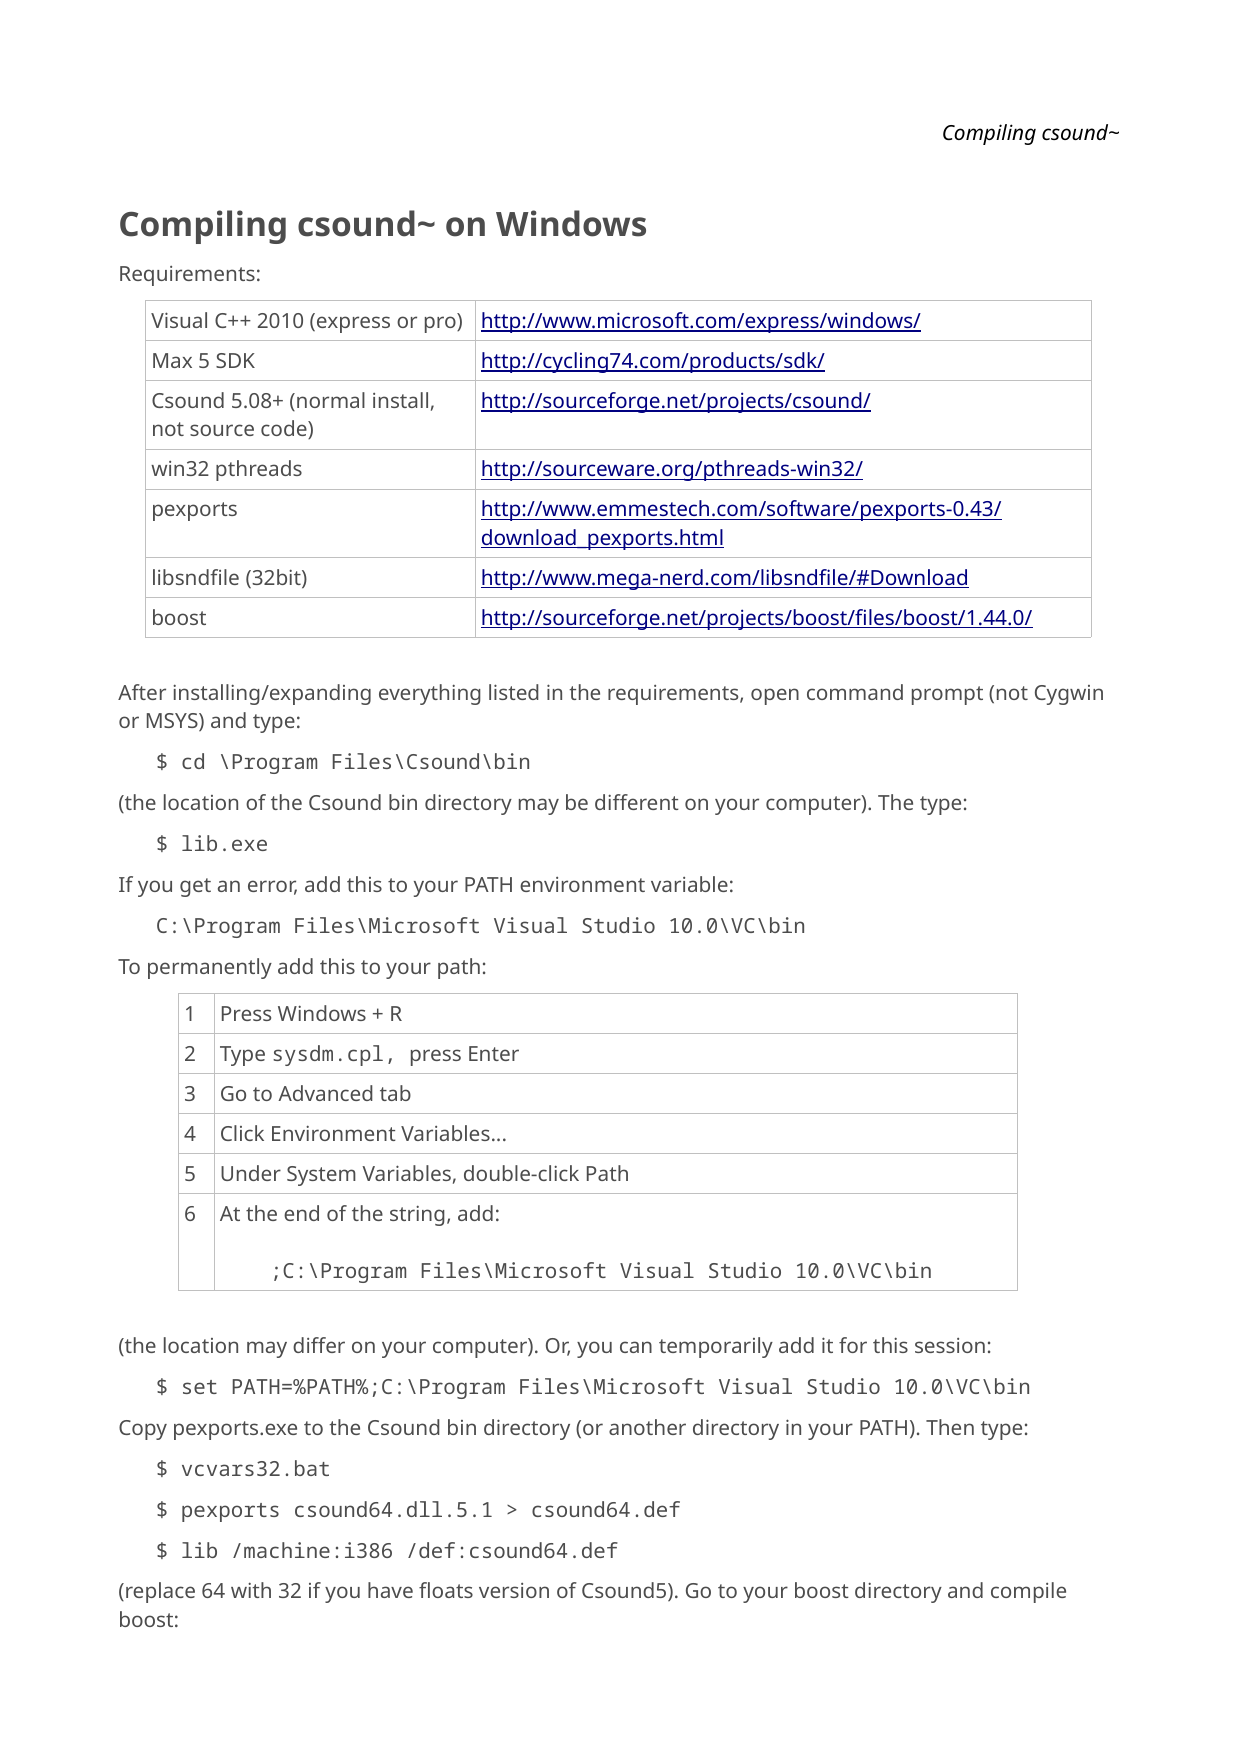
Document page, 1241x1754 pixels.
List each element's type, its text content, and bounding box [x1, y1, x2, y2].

text $ set PATH=%PATH%;C:\Program Files\Microsoft Visual Studio 10.0\VC\bin [118, 1372, 1122, 1400]
table_cell Csound 5.08+ (normal install, not source code) [146, 381, 475, 449]
table_cell http://www.emmestech.com/software/pexports-0.43/download_pexports.html [476, 490, 1091, 557]
text C:\Program Files\Microsoft Visual Studio 10.0\VC\bin [118, 911, 1122, 940]
subtitle Compiling csound~ on Windows [118, 201, 1122, 247]
table_cell Click Environment Variables... [215, 1114, 1017, 1153]
text Copy pexports.exe to the Csound bin directory (or another directory in your PATH). Then type: [118, 1413, 1122, 1441]
text (the location may differ on your computer). Or, you can temporarily add it for this session: [118, 1331, 1122, 1359]
text $ lib /machine:i386 /def:csound64.def [118, 1536, 1122, 1564]
table_cell At the end of the string, add: ;C:\Program Files\Microsoft Visual Studio 10.0\VC\bin [215, 1194, 1017, 1290]
table_cell Max 5 SDK [146, 341, 475, 380]
table_cell http://cycling74.com/products/sdk/ [476, 341, 1091, 380]
table_cell http://sourceforge.net/projects/csound/ [476, 381, 1091, 449]
table_header 1 [179, 994, 214, 1033]
text To permanently add this to your path: [118, 952, 1122, 981]
text After installing/expanding everything listed in the requirements, open command prompt (not Cygwin or MSYS) and type: [118, 678, 1122, 735]
table_cell http://sourceforge.net/projects/boost/files/boost/1.44.0/ [476, 598, 1091, 637]
text $ vcvars32.bat [118, 1454, 1122, 1482]
table_cell libsndfile (32bit) [146, 558, 475, 597]
table_cell 2 [179, 1034, 214, 1073]
table_header http://www.microsoft.com/express/windows/ [476, 301, 1091, 340]
table_cell Under System Variables, double-click Path [215, 1154, 1017, 1193]
table_cell http://www.mega-nerd.com/libsndfile/#Download [476, 558, 1091, 597]
text $ lib.exe [118, 829, 1122, 858]
table_cell pexports [146, 490, 475, 557]
table_header Press Windows + R [215, 994, 1017, 1033]
text If you get an error, add this to your PATH environment variable: [118, 870, 1122, 899]
table_cell Go to Advanced tab [215, 1074, 1017, 1113]
text Requirements: [118, 259, 1122, 288]
table_cell 4 [179, 1114, 214, 1153]
table_cell http://sourceware.org/pthreads-win32/ [476, 450, 1091, 489]
table_cell boost [146, 598, 475, 637]
text $ cd \Program Files\Csound\bin [118, 747, 1122, 776]
table_cell 6 [179, 1194, 214, 1290]
text (replace 64 with 32 if you have floats version of Csound5). Go to your boost directory and compile boost: [118, 1577, 1122, 1633]
table_cell Type sysdm.cpl, press Enter [215, 1034, 1017, 1073]
table_cell 5 [179, 1154, 214, 1193]
text (the location of the Csound bin directory may be different on your computer). The type: [118, 788, 1122, 817]
table_cell win32 pthreads [146, 450, 475, 489]
table_cell 3 [179, 1074, 214, 1113]
table_header Visual C++ 2010 (express or pro) [146, 301, 475, 340]
text $ pexports csound64.dll.5.1 > csound64.def [118, 1495, 1122, 1523]
